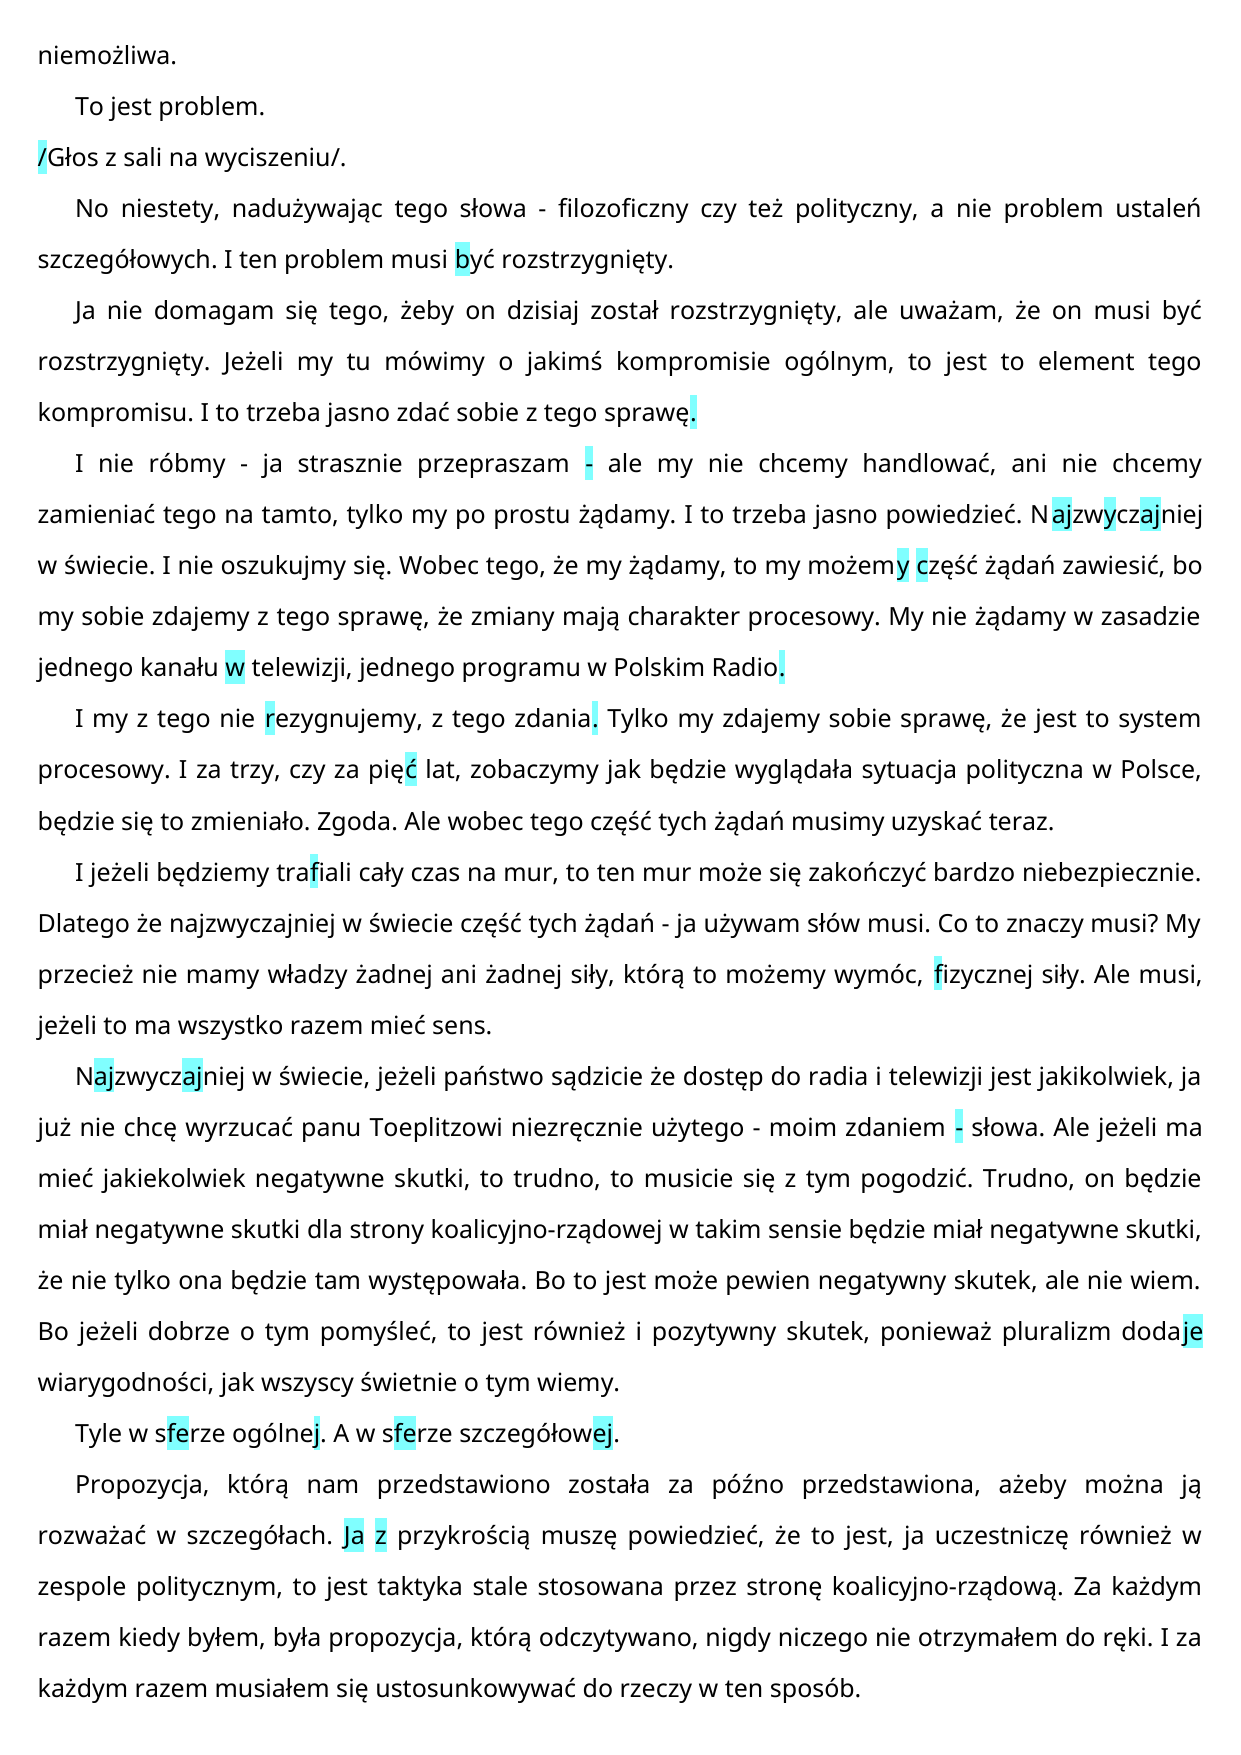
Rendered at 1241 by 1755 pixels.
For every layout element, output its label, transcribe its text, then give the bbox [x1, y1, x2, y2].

text To jest problem. [37, 88, 1203, 123]
text I nie róbmy - ja strasznie przepraszam - ale my nie chcemy handlować, ani nie chcemy zamieniać tego na tamto, tylko my po prostu żądamy. I to trzeba jasno powiedzieć. Najzwyczajniej w świecie. I nie oszukujmy się. Wobec tego, że my żądamy, to my możemy część żądań zawiesić, bo my sobie zdajemy z tego sprawę, że zmiany mają charakter procesowy. My nie żądamy w zasadzie jednego kanału w telewizji, jednego programu w Polskim Radio. [37, 446, 1203, 684]
text Najzwyczajniej w świecie, jeżeli państwo sądzicie że dostęp do radia i telewizji jest jakikolwiek, ja już nie chcę wyrzucać panu Toeplitzowi niezręcznie użytego - moim zdaniem - słowa. Ale jeżeli ma mieć jakiekolwiek negatywne skutki, to trudno, to musicie się z tym pogodzić. Trudno, on będzie miał negatywne skutki dla strony koalicyjno-rządowej w takim sensie będzie miał negatywne skutki, że nie tylko ona będzie tam występowała. Bo to jest może pewien negatywny skutek, ale nie wiem. Bo jeżeli dobrze o tym pomyśleć, to jest również i pozytywny skutek, ponieważ pluralizm dodaje wiarygodności, jak wszyscy świetnie o tym wiemy. [37, 1058, 1203, 1399]
text niemożliwa. [37, 37, 1203, 72]
text Tyle w sferze ogólnej. A w sferze szczegółowej. [37, 1416, 1203, 1450]
text I my z tego nie rezygnujemy, z tego zdania. Tylko my zdajemy sobie sprawę, że jest to system procesowy. I za trzy, czy za pięć lat, zobaczymy jak będzie wyglądała sytuacja polityczna w Polsce, będzie się to zmieniało. Zgoda. Ale wobec tego część tych żądań musimy uzyskać teraz. [37, 701, 1203, 837]
text Propozycja, którą nam przedstawiono została za późno przedstawiona, ażeby można ją rozważać w szczegółach. Ja z przykrością muszę powiedzieć, że to jest, ja uczestniczę również w zespole politycznym, to jest taktyka stale stosowana przez stronę koalicyjno-rządową. Za każdym razem kiedy byłem, była propozycja, którą odczytywano, nigdy niczego nie otrzymałem do ręki. I za każdym razem musiałem się ustosunkowywać do rzeczy w ten sposób. [37, 1467, 1203, 1705]
text I jeżeli będziemy trafiali cały czas na mur, to ten mur może się zakończyć bardzo niebezpiecznie. Dlatego że najzwyczajniej w świecie część tych żądań - ja używam słów musi. Co to znaczy musi? My przecież nie mamy władzy żadnej ani żadnej siły, którą to możemy wymóc, fizycznej siły. Ale musi, jeżeli to ma wszystko razem mieć sens. [37, 854, 1203, 1041]
text No niestety, nadużywając tego słowa - filozoficzny czy też polityczny, a nie problem ustaleń szczegółowych. I ten problem musi być rozstrzygnięty. [37, 191, 1203, 276]
text Ja nie domagam się tego, żeby on dzisiaj został rozstrzygnięty, ale uważam, że on musi być rozstrzygnięty. Jeżeli my tu mówimy o jakimś kompromisie ogólnym, to jest to element tego kompromisu. I to trzeba jasno zdać sobie z tego sprawę. [37, 293, 1203, 429]
text /Głos z sali na wyciszeniu/. [37, 139, 1203, 174]
